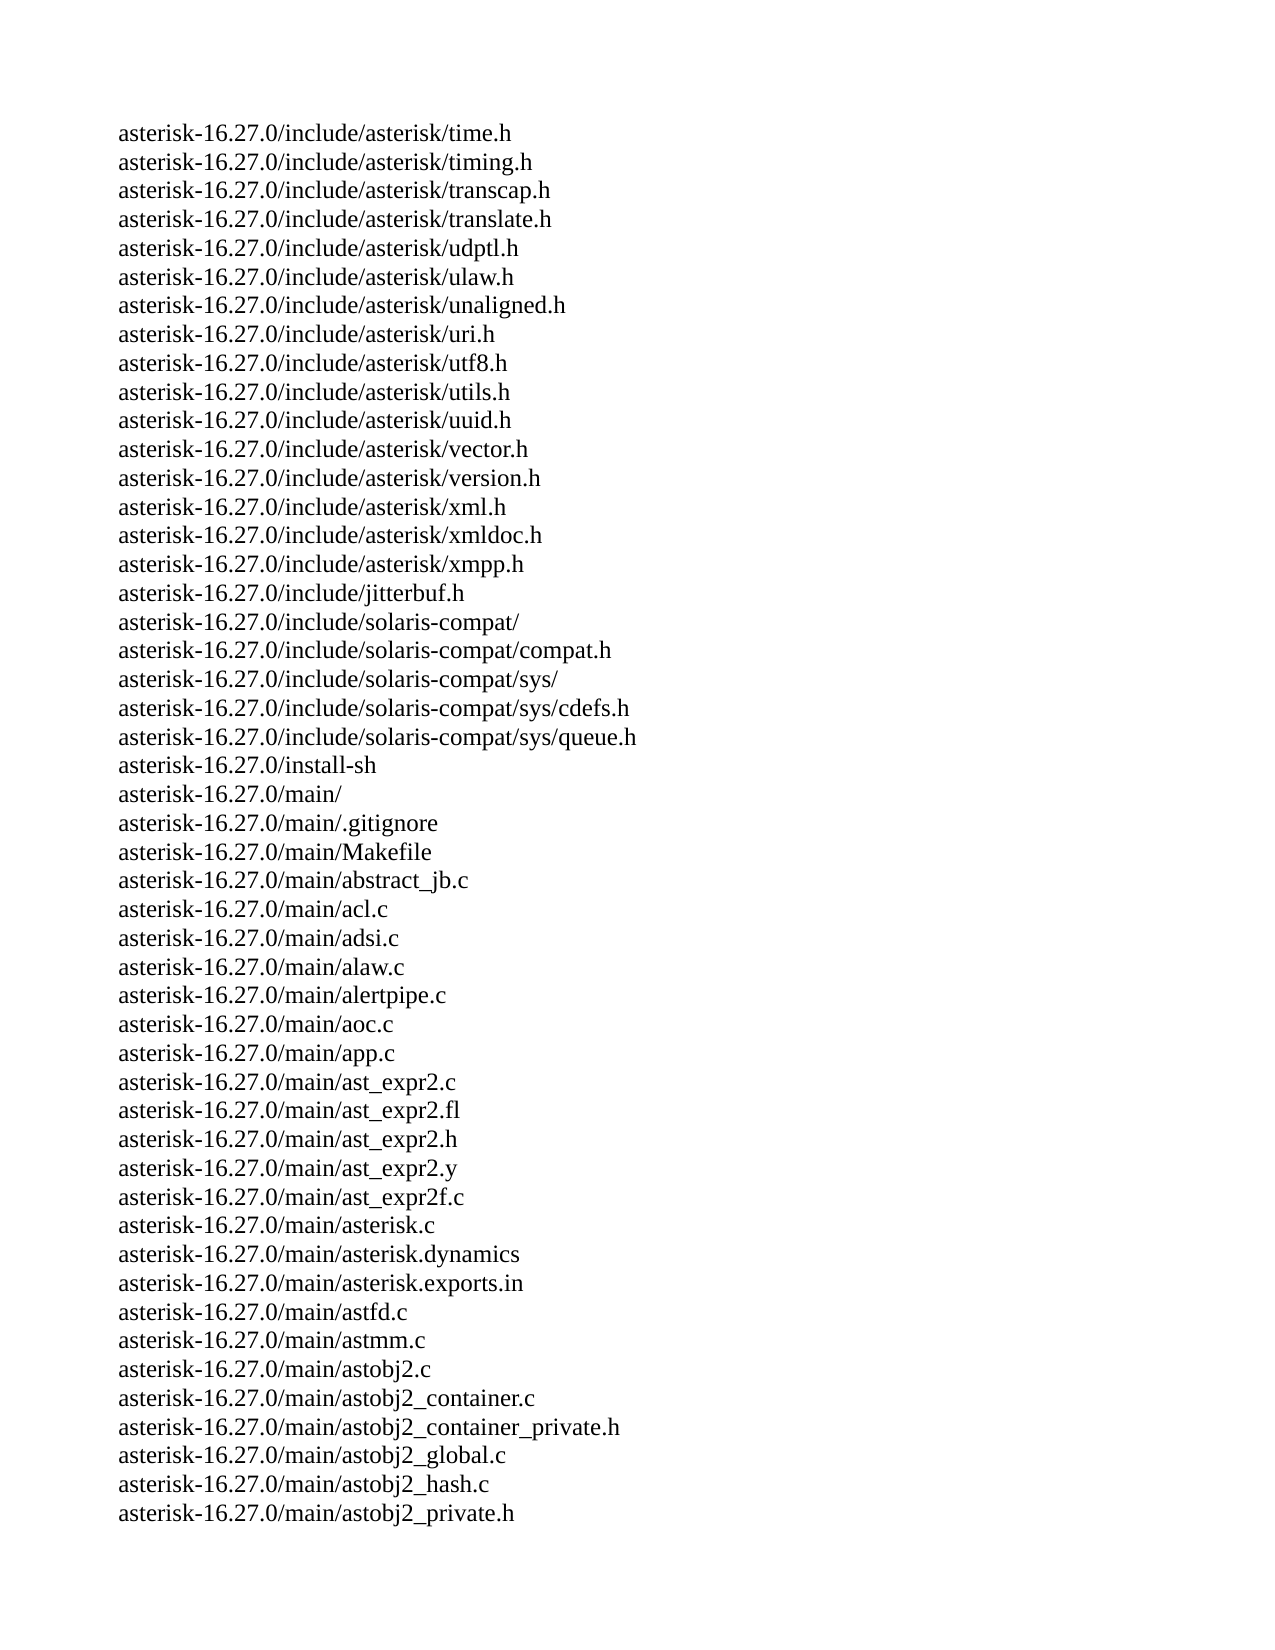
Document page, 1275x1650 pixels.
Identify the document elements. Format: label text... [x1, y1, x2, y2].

text asterisk-16.27.0/include/asterisk/utils.h [118, 377, 1157, 406]
text asterisk-16.27.0/main/astobj2_hash.c [118, 1469, 1157, 1498]
text asterisk-16.27.0/main/ast_expr2.y [118, 1153, 1157, 1182]
text asterisk-16.27.0/include/asterisk/translate.h [118, 204, 1157, 233]
text asterisk-16.27.0/include/asterisk/transcap.h [118, 176, 1157, 204]
text asterisk-16.27.0/main/asterisk.dynamics [118, 1239, 1157, 1268]
text asterisk-16.27.0/include/asterisk/uuid.h [118, 406, 1157, 434]
text asterisk-16.27.0/include/asterisk/xml.h [118, 492, 1157, 521]
text asterisk-16.27.0/include/asterisk/udptl.h [118, 233, 1157, 262]
text asterisk-16.27.0/main/alertpipe.c [118, 981, 1157, 1009]
text asterisk-16.27.0/include/solaris-compat/ [118, 607, 1157, 636]
text asterisk-16.27.0/include/asterisk/vector.h [118, 434, 1157, 463]
text asterisk-16.27.0/include/solaris-compat/sys/queue.h [118, 722, 1157, 751]
text asterisk-16.27.0/main/alaw.c [118, 952, 1157, 981]
text asterisk-16.27.0/main/astobj2_global.c [118, 1441, 1157, 1469]
text asterisk-16.27.0/main/abstract_jb.c [118, 866, 1157, 894]
text asterisk-16.27.0/install-sh [118, 751, 1157, 779]
text asterisk-16.27.0/main/asterisk.c [118, 1211, 1157, 1239]
text asterisk-16.27.0/main/app.c [118, 1038, 1157, 1067]
text asterisk-16.27.0/include/asterisk/version.h [118, 463, 1157, 492]
text asterisk-16.27.0/main/ast_expr2f.c [118, 1182, 1157, 1211]
text asterisk-16.27.0/main/ast_expr2.c [118, 1067, 1157, 1096]
text asterisk-16.27.0/main/.gitignore [118, 808, 1157, 837]
text asterisk-16.27.0/include/asterisk/unaligned.h [118, 291, 1157, 319]
text asterisk-16.27.0/include/asterisk/xmldoc.h [118, 521, 1157, 549]
text asterisk-16.27.0/main/astfd.c [118, 1297, 1157, 1326]
text asterisk-16.27.0/main/ast_expr2.h [118, 1124, 1157, 1153]
text asterisk-16.27.0/include/solaris-compat/compat.h [118, 636, 1157, 664]
text asterisk-16.27.0/main/aoc.c [118, 1009, 1157, 1038]
text asterisk-16.27.0/include/asterisk/xmpp.h [118, 549, 1157, 578]
text asterisk-16.27.0/main/ast_expr2.fl [118, 1096, 1157, 1124]
text asterisk-16.27.0/include/asterisk/utf8.h [118, 348, 1157, 377]
text asterisk-16.27.0/main/astmm.c [118, 1326, 1157, 1354]
text asterisk-16.27.0/include/asterisk/uri.h [118, 319, 1157, 348]
text asterisk-16.27.0/main/Makefile [118, 837, 1157, 866]
text asterisk-16.27.0/include/asterisk/time.h [118, 118, 1157, 147]
text asterisk-16.27.0/include/jitterbuf.h [118, 578, 1157, 607]
text asterisk-16.27.0/include/asterisk/timing.h [118, 147, 1157, 176]
text asterisk-16.27.0/main/adsi.c [118, 923, 1157, 952]
text asterisk-16.27.0/include/solaris-compat/sys/ [118, 664, 1157, 693]
text asterisk-16.27.0/main/astobj2_private.h [118, 1498, 1157, 1527]
text asterisk-16.27.0/include/solaris-compat/sys/cdefs.h [118, 693, 1157, 722]
text asterisk-16.27.0/main/astobj2_container.c [118, 1383, 1157, 1412]
text asterisk-16.27.0/main/astobj2.c [118, 1354, 1157, 1383]
text asterisk-16.27.0/main/ [118, 779, 1157, 808]
text asterisk-16.27.0/main/astobj2_container_private.h [118, 1412, 1157, 1441]
text asterisk-16.27.0/main/asterisk.exports.in [118, 1268, 1157, 1297]
text asterisk-16.27.0/include/asterisk/ulaw.h [118, 262, 1157, 291]
text asterisk-16.27.0/main/acl.c [118, 894, 1157, 923]
